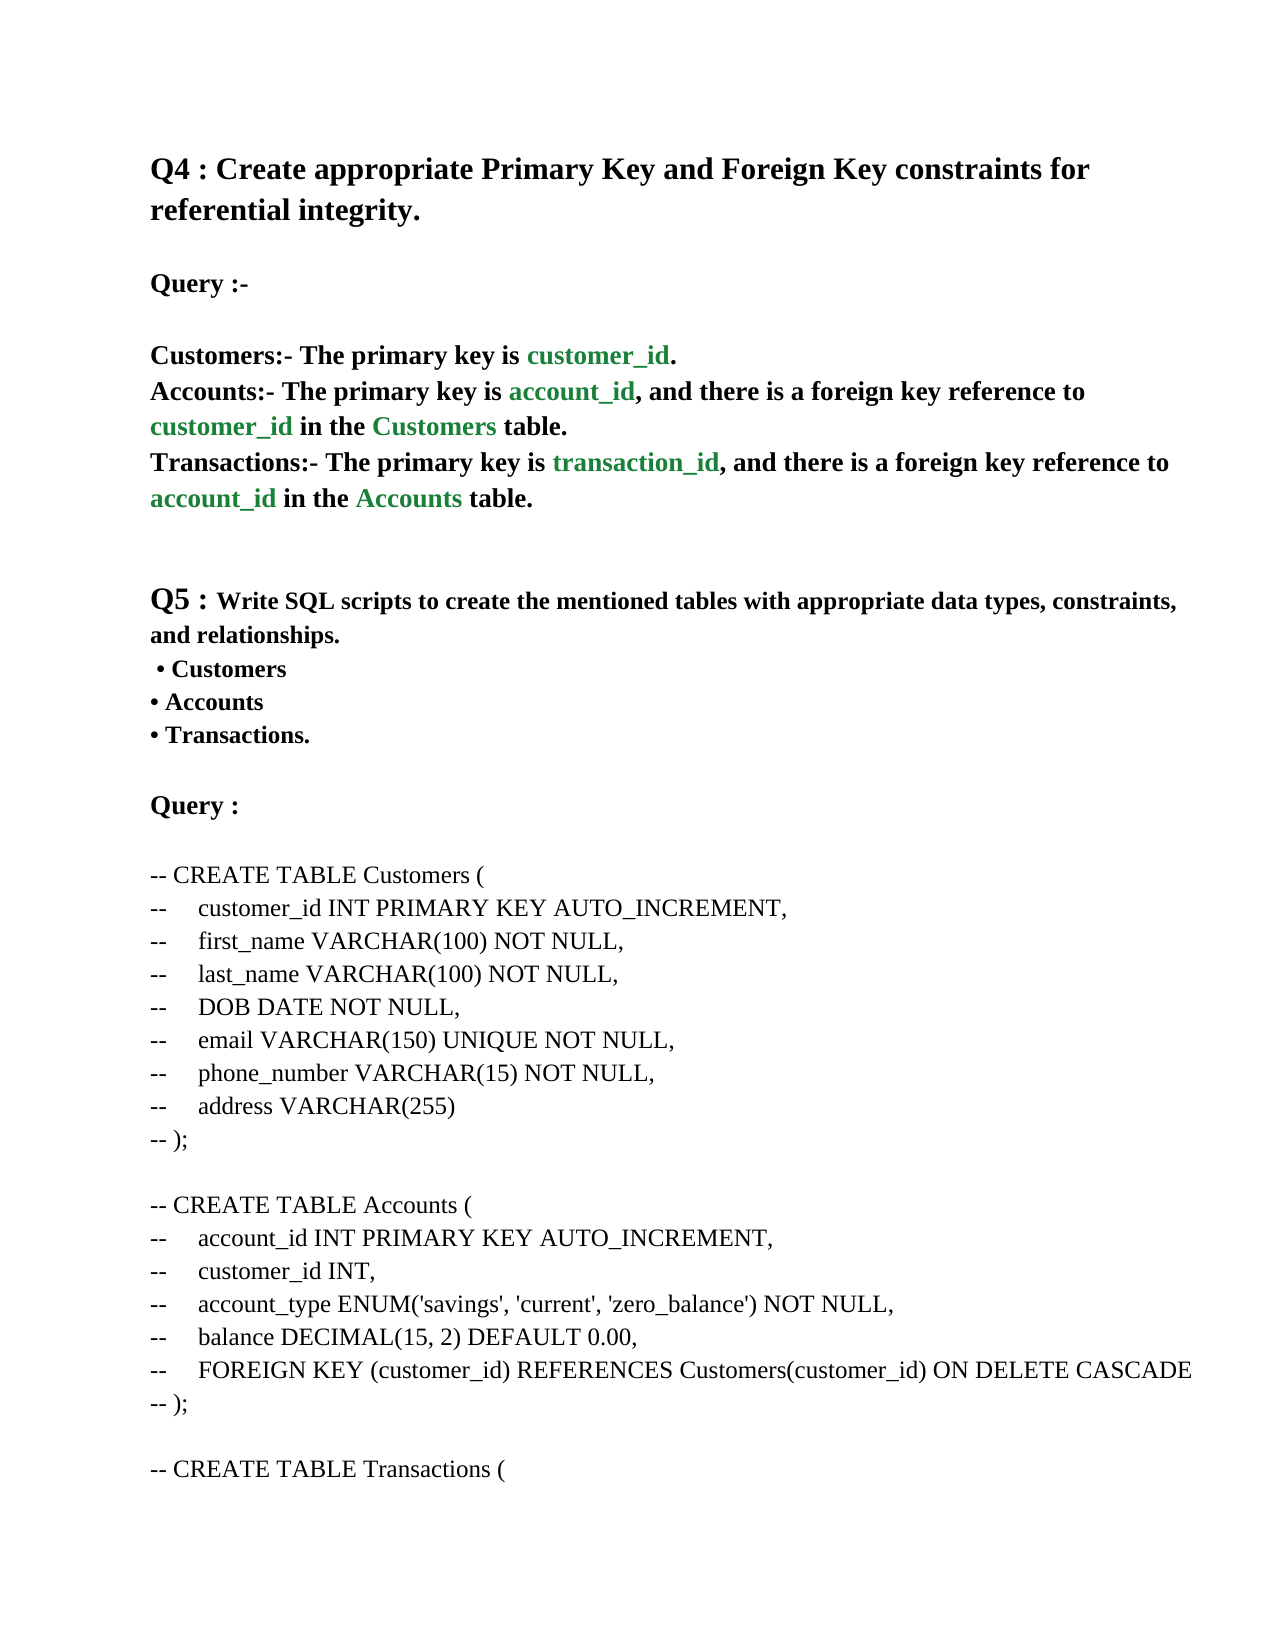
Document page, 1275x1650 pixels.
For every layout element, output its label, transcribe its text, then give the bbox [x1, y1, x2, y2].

text Accounts:- The primary key is account_id, and there is a foreign key reference to customer_id in the Customers table. [150, 375, 1209, 442]
text -- address VARCHAR(255) [150, 1091, 1209, 1120]
text -- phone_number VARCHAR(15) NOT NULL, [150, 1058, 1209, 1087]
text -- account_id INT PRIMARY KEY AUTO_INCREMENT, [150, 1223, 1209, 1252]
text -- first_name VARCHAR(100) NOT NULL, [150, 926, 1209, 955]
text -- last_name VARCHAR(100) NOT NULL, [150, 959, 1209, 988]
text -- CREATE TABLE Accounts ( [150, 1190, 1209, 1219]
text -- customer_id INT PRIMARY KEY AUTO_INCREMENT, [150, 893, 1209, 922]
text • Accounts [150, 687, 1209, 715]
text -- customer_id INT, [150, 1256, 1209, 1285]
text • Transactions. Query : -- CREATE TABLE Customers ( [150, 720, 1209, 889]
text -- account_type ENUM('savings', 'current', 'zero_balance') NOT NULL, [150, 1289, 1209, 1318]
text • Customers [150, 654, 1209, 682]
text -- ); [150, 1124, 1209, 1153]
text Q4 : Create appropriate Primary Key and Foreign Key constraints for referential integrity. Query :- Customers:- The primary key is customer_id. [150, 150, 1209, 370]
text -- DOB DATE NOT NULL, [150, 992, 1209, 1021]
text -- ); [150, 1388, 1209, 1417]
text -- FOREIGN KEY (customer_id) REFERENCES Customers(customer_id) ON DELETE CASCADE [150, 1355, 1209, 1384]
text -- balance DECIMAL(15, 2) DEFAULT 0.00, [150, 1322, 1209, 1351]
text -- CREATE TABLE Transactions ( [150, 1454, 1209, 1483]
text -- email VARCHAR(150) UNIQUE NOT NULL, [150, 1025, 1209, 1054]
text Q5 : Write SQL scripts to create the mentioned tables with appropriate data types, constraints, and relationships. [150, 580, 1209, 649]
text Transactions:- The primary key is transaction_id, and there is a foreign key reference to account_id in the Accounts table. [150, 446, 1209, 513]
